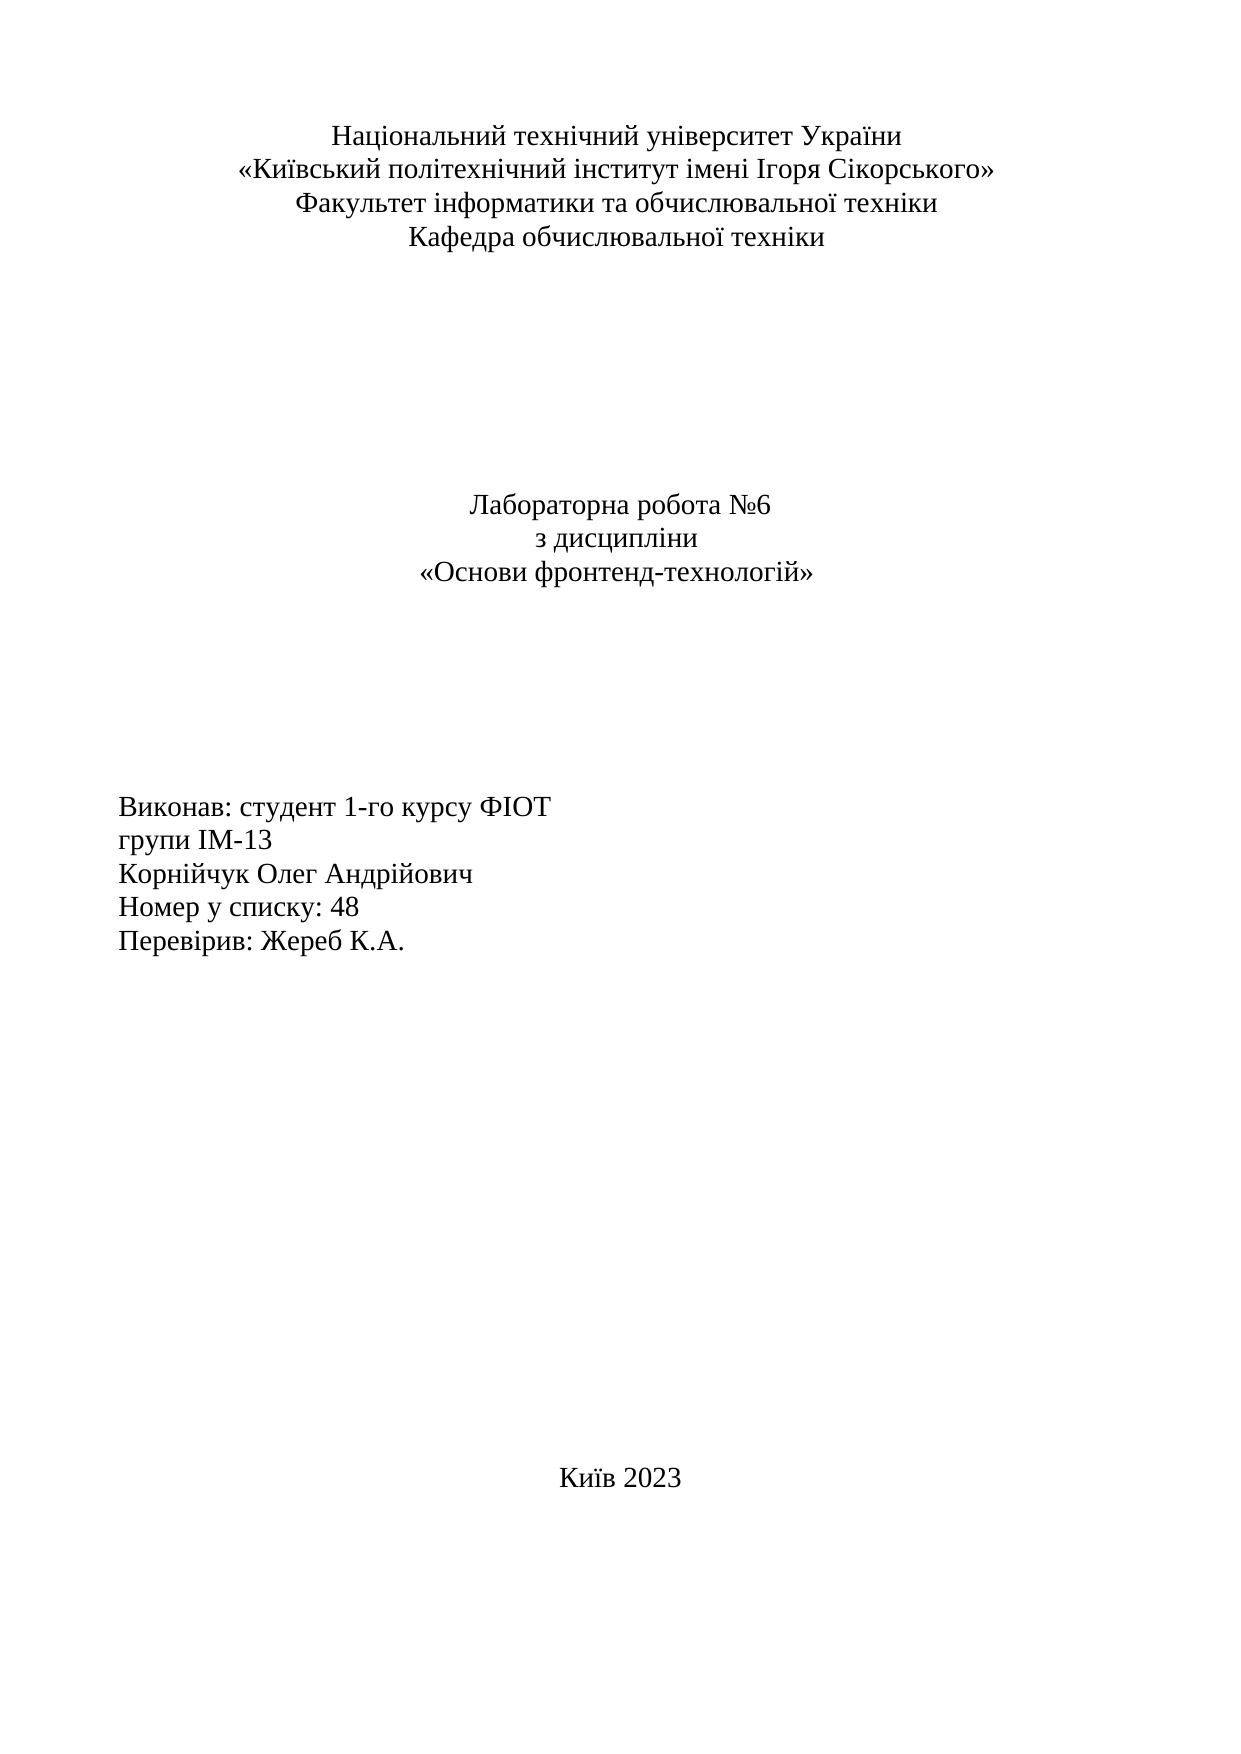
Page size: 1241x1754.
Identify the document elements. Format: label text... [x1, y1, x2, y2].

text Корнійчук Олег Андрійович [118, 856, 1122, 889]
text Виконав: студент 1-го курсу ФІОТ [118, 789, 1122, 822]
text Номер у списку: 48 [118, 889, 1122, 923]
text Перевірив: Жереб К.А. [118, 923, 1122, 1359]
text Національний технічний університет України «Київський політехнічний інститут імені Ігоря Сікорського» Факультет інформатики та обчислювальної техніки Кафедра обчислювальної техніки Лабораторна робота №6 з дисципліни «Основи фронтенд-технологій» [118, 118, 1122, 588]
text групи ІМ-13 [118, 822, 1122, 856]
text Київ 2023 [118, 1393, 1122, 1493]
